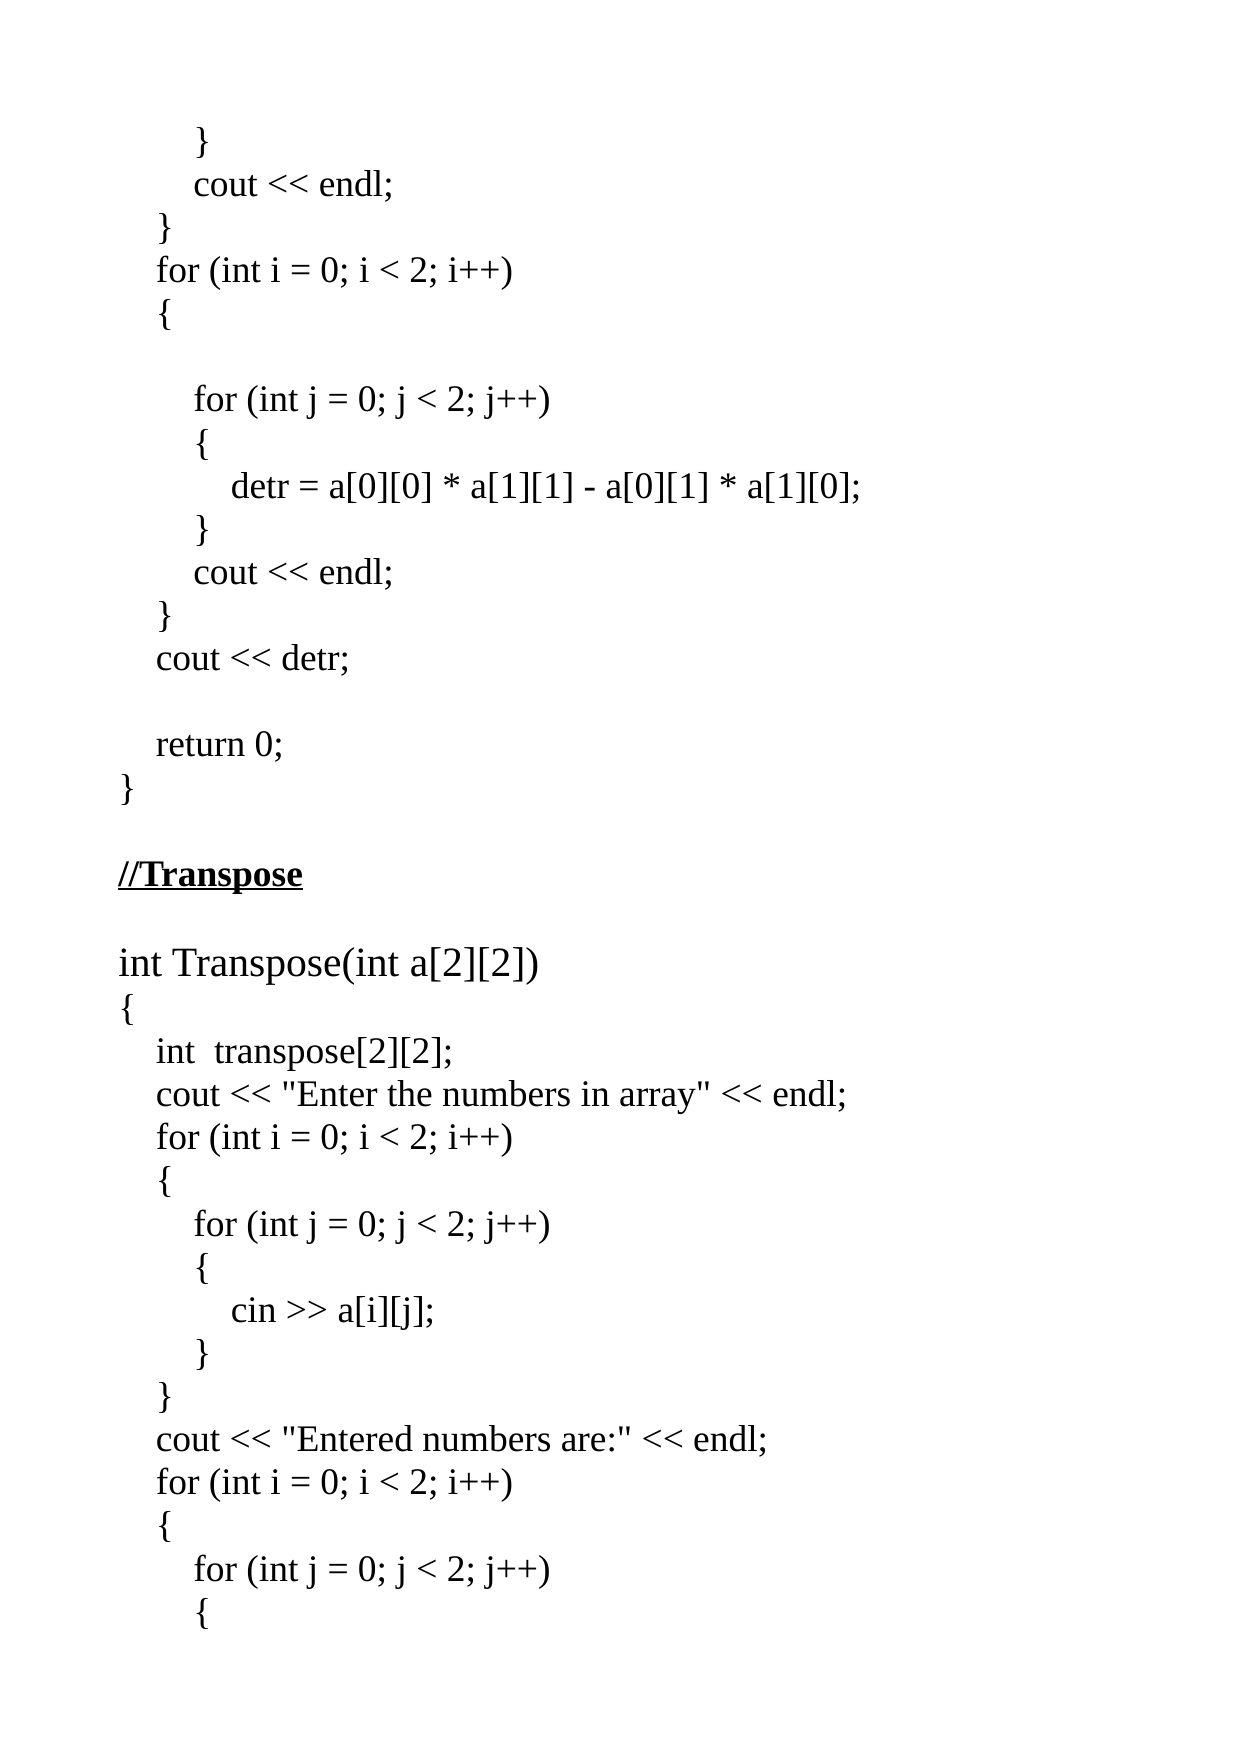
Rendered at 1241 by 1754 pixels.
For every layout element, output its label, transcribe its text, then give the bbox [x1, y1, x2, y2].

text } [118, 506, 1122, 549]
text cout << detr; [118, 636, 1122, 679]
text } [118, 118, 1122, 161]
text cout << endl; [118, 161, 1122, 204]
text { [118, 1503, 1122, 1546]
text { [118, 420, 1122, 463]
text detr = a[0][0] * a[1][1] - a[0][1] * a[1][0]; [118, 463, 1122, 506]
text for (int j = 0; j < 2; j++) [118, 377, 1122, 420]
text int Transpose(int a[2][2]) [118, 937, 1122, 985]
text //Transpose [118, 851, 1122, 894]
text cout << endl; [118, 549, 1122, 592]
text { [118, 1158, 1122, 1201]
text cout << "Enter the numbers in array" << endl; [118, 1072, 1122, 1115]
text for (int j = 0; j < 2; j++) [118, 1201, 1122, 1244]
text int transpose[2][2]; [118, 1028, 1122, 1072]
text } [118, 1373, 1122, 1417]
text for (int i = 0; i < 2; i++) [118, 1115, 1122, 1158]
text { [118, 1589, 1122, 1632]
text for (int j = 0; j < 2; j++) [118, 1546, 1122, 1589]
text cout << "Entered numbers are:" << endl; [118, 1417, 1122, 1460]
text return 0; [118, 722, 1122, 765]
text { [118, 291, 1122, 334]
text } [118, 1330, 1122, 1373]
text } [118, 765, 1122, 808]
text cin >> a[i][j]; [118, 1287, 1122, 1330]
text for (int i = 0; i < 2; i++) [118, 247, 1122, 291]
text for (int i = 0; i < 2; i++) [118, 1460, 1122, 1503]
text } [118, 592, 1122, 636]
text { [118, 985, 1122, 1028]
text } [118, 204, 1122, 247]
text { [118, 1244, 1122, 1287]
